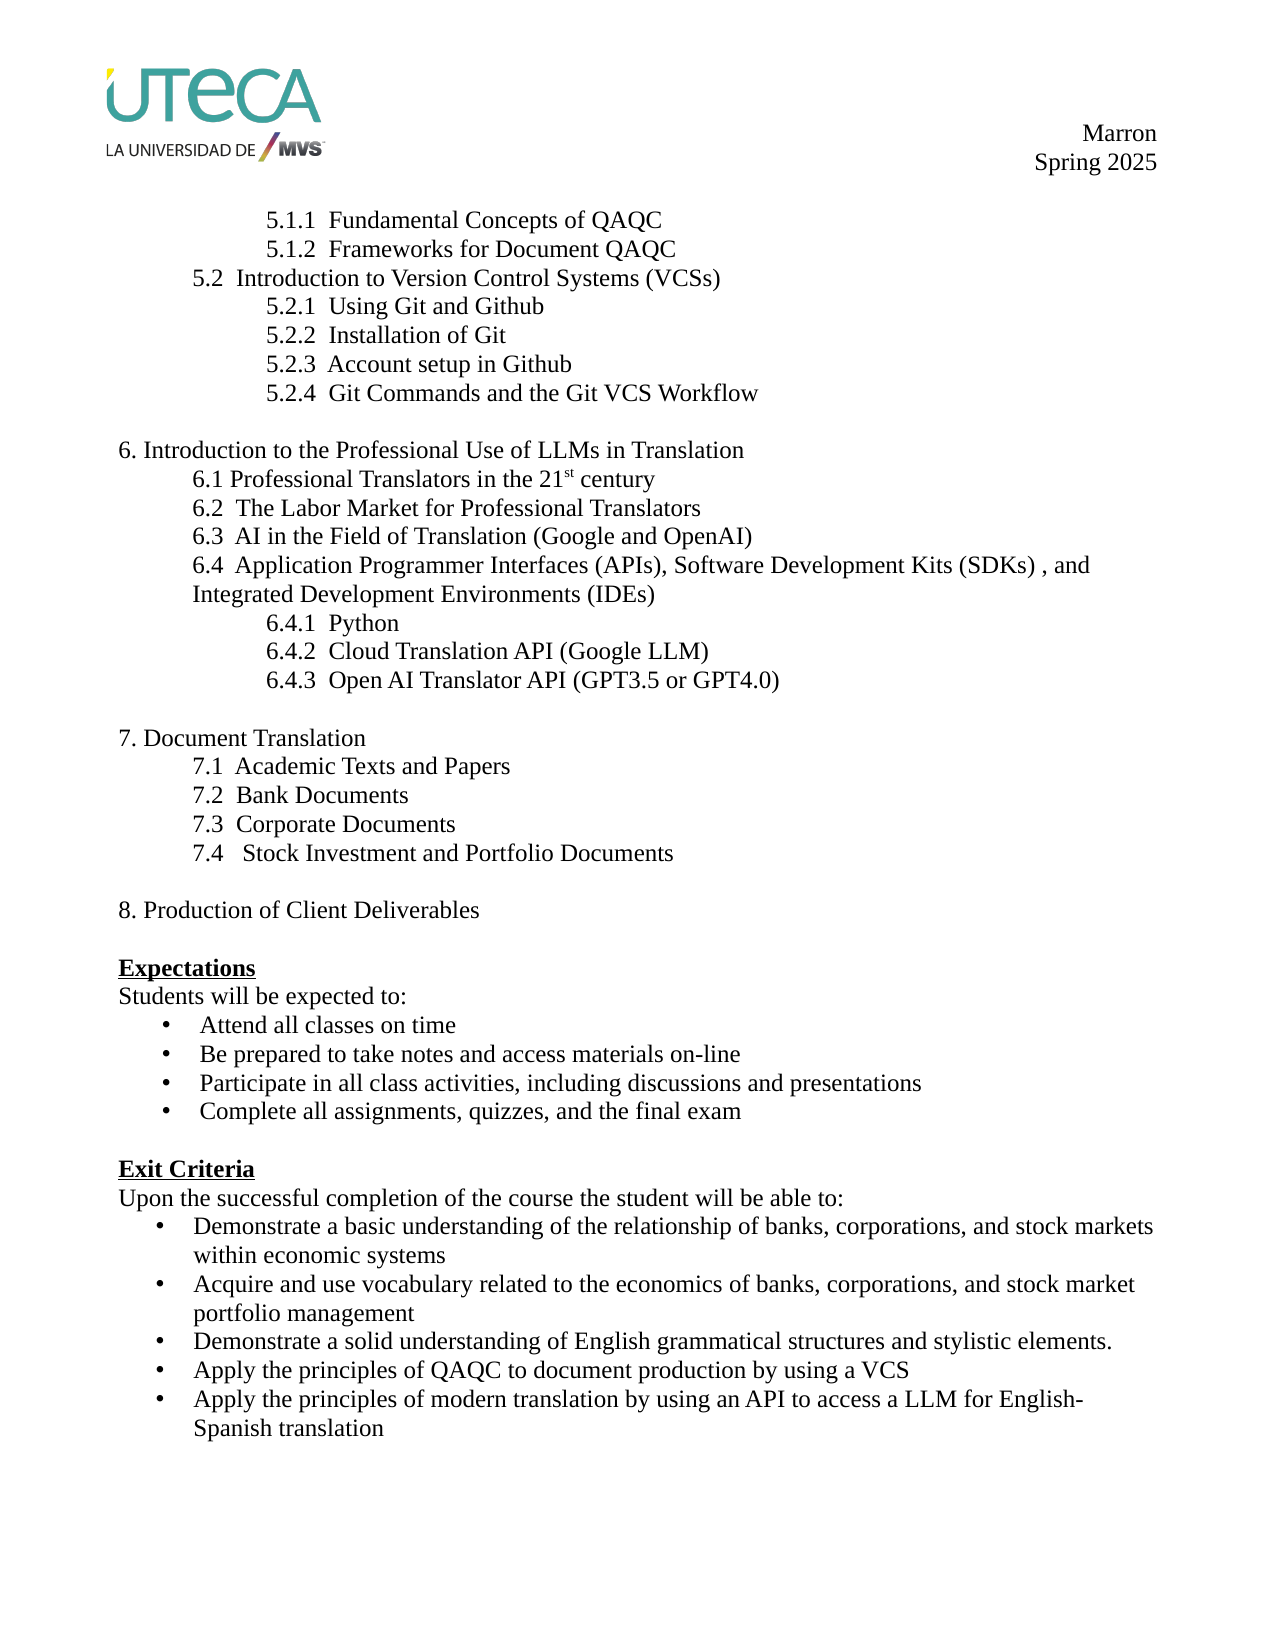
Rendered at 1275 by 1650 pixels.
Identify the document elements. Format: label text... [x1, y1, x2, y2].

text 7.4 Stock Investment and Portfolio Documents [192, 838, 1157, 866]
text 5.2 Introduction to Version Control Systems (VCSs) [192, 263, 1157, 291]
list Complete all assignments, quizzes, and the final exam [162, 1096, 1157, 1125]
text 7.3 Corporate Documents [192, 809, 1157, 838]
text 6.2 The Labor Market for Professional Translators [192, 493, 1157, 521]
text Expectations [118, 953, 1157, 981]
text 5.2.3 Account setup in Github [266, 349, 1157, 378]
text 6.4 Application Programmer Interfaces (APIs), Software Development Kits (SDKs) , and Integrated Development Environments (IDEs) [192, 550, 1157, 608]
text 5.2.1 Using Git and Github [266, 291, 1157, 320]
text 5.2.2 Installation of Git [266, 320, 1157, 349]
text 7.1 Academic Texts and Papers [192, 751, 1157, 780]
text 7.2 Bank Documents [192, 780, 1157, 809]
text 6.4.3 Open AI Translator API (GPT3.5 or GPT4.0) [266, 665, 1157, 694]
list Acquire and use vocabulary related to the economics of banks, corporations, and stock market portfolio management [156, 1269, 1157, 1326]
text 5.1.2 Frameworks for Document QAQC [266, 234, 1157, 263]
text 6.3 AI in the Field of Translation (Google and OpenAI) [192, 521, 1157, 550]
picture [104, 64, 328, 166]
text 6.1 Professional Translators in the 21st century [192, 464, 1157, 493]
list Apply the principles of QAQC to document production by using a VCS [156, 1355, 1157, 1384]
list Be prepared to take notes and access materials on-line [162, 1039, 1157, 1068]
text 6. Introduction to the Professional Use of LLMs in Translation [118, 435, 1157, 464]
text Exit Criteria [118, 1154, 1157, 1183]
text 5.1.1 Fundamental Concepts of QAQC [266, 205, 1157, 234]
list Demonstrate a basic understanding of the relationship of banks, corporations, and stock markets within economic systems [156, 1211, 1157, 1269]
list Demonstrate a solid understanding of English grammatical structures and stylistic elements. [156, 1326, 1157, 1355]
text Upon the successful completion of the course the student will be able to: [118, 1183, 1157, 1211]
text 7. Document Translation [118, 723, 1157, 751]
text 6.4.1 Python [266, 608, 1157, 636]
list Apply the principles of modern translation by using an API to access a LLM for English-Spanish translation [156, 1384, 1157, 1441]
list Attend all classes on time [162, 1010, 1157, 1039]
text 6.4.2 Cloud Translation API (Google LLM) [266, 636, 1157, 665]
text Students will be expected to: [118, 981, 1157, 1010]
text 5.2.4 Git Commands and the Git VCS Workflow [266, 378, 1157, 406]
text 8. Production of Client Deliverables [118, 895, 1157, 924]
list Participate in all class activities, including discussions and presentations [162, 1068, 1157, 1096]
